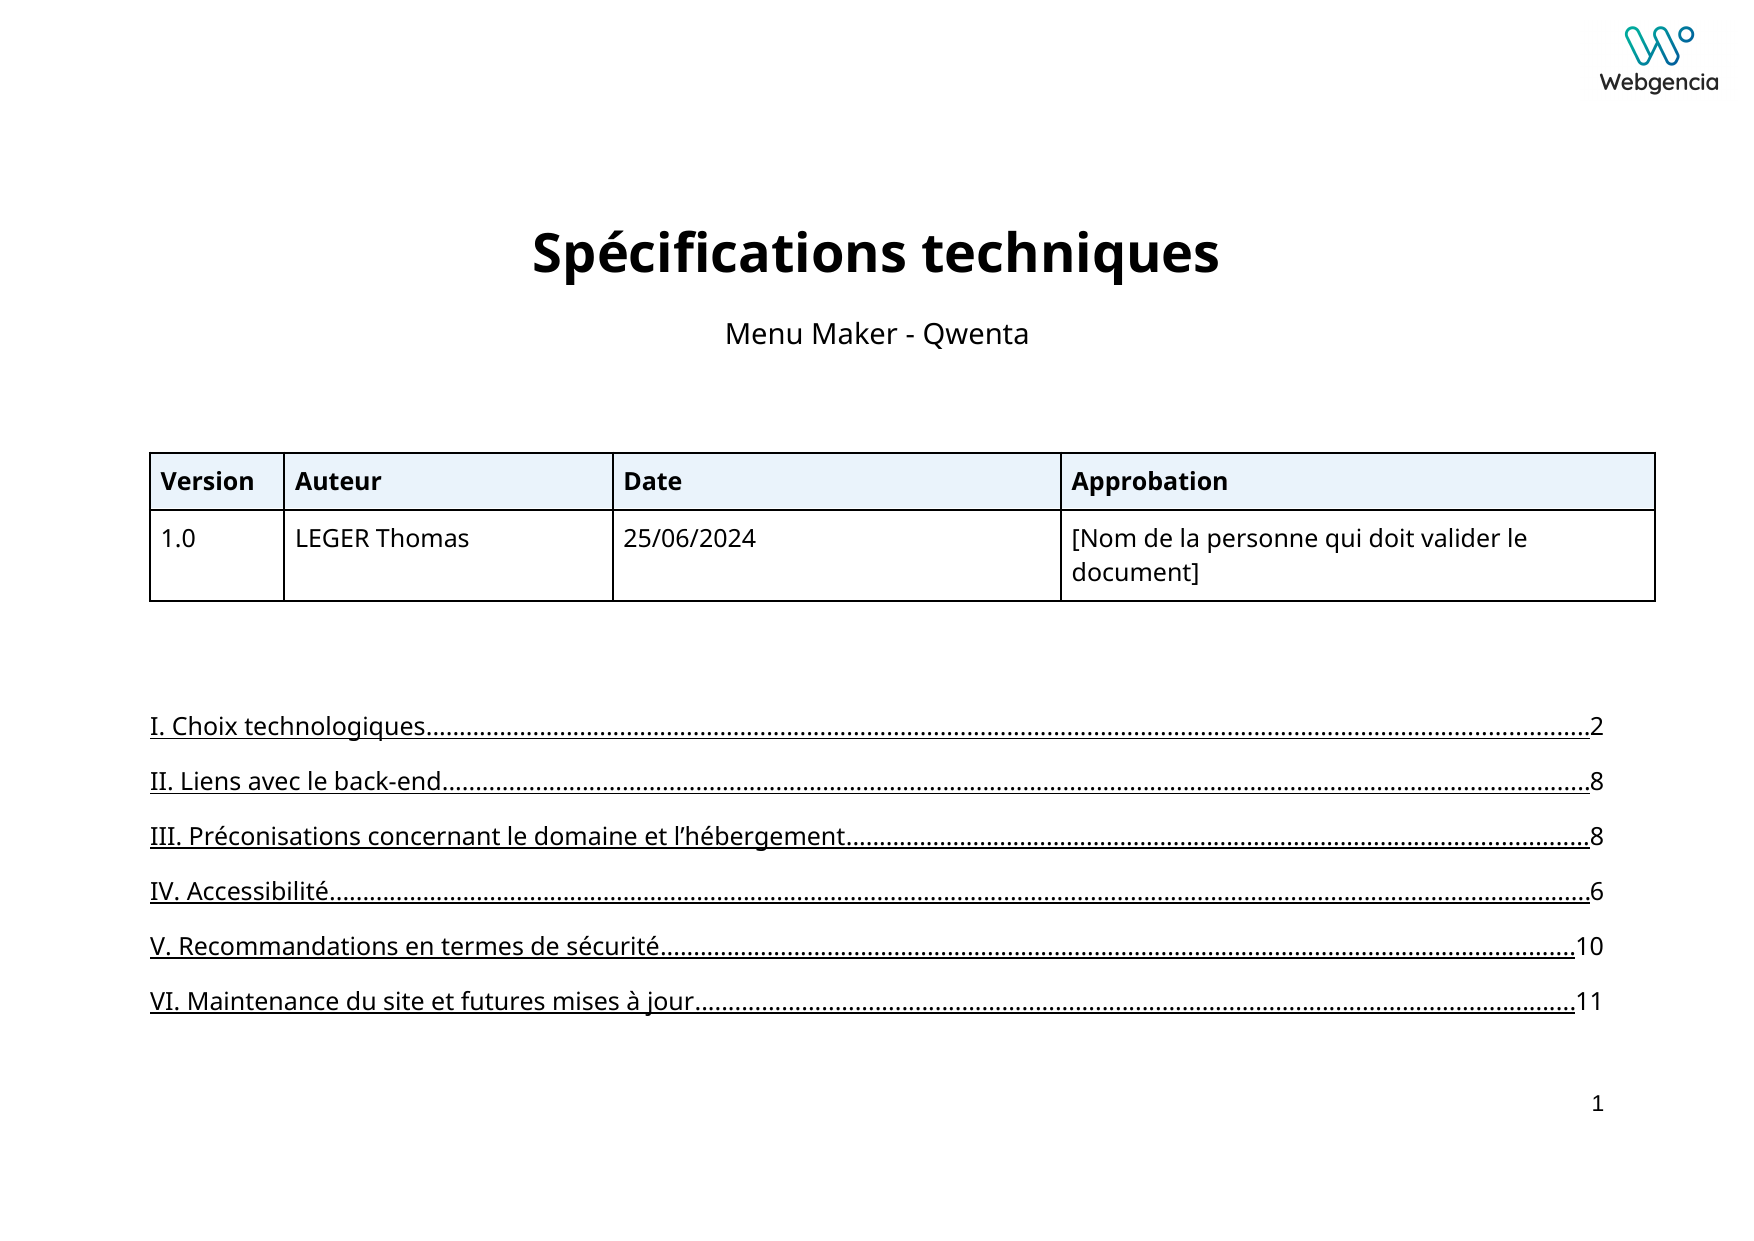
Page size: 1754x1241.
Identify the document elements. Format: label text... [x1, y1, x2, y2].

table_header Version [151, 454, 283, 508]
table_cell LEGER Thomas [285, 511, 612, 599]
text III. Préconisations concernant le domaine et l’hébergement 8 [150, 819, 1604, 853]
text I. Choix technologiques 2 [150, 709, 1604, 743]
text IV. Accessibilité 6 [150, 873, 1604, 908]
table_cell 25/06/2024 [614, 511, 1060, 599]
table_cell [Nom de la personne qui doit valider le document] [1062, 511, 1654, 599]
table_header Date [614, 454, 1060, 508]
text II. Liens avec le back-end 8 [150, 764, 1604, 798]
text Menu Maker - Qwenta [150, 313, 1604, 353]
table_header Auteur [285, 454, 612, 508]
text Spécifications techniques [150, 215, 1604, 288]
table_header Approbation [1062, 454, 1654, 508]
text V. Recommandations en termes de sécurité 10 [150, 928, 1604, 962]
text VI. Maintenance du site et futures mises à jour 11 [150, 983, 1604, 1017]
table_cell 1.0 [151, 511, 283, 599]
